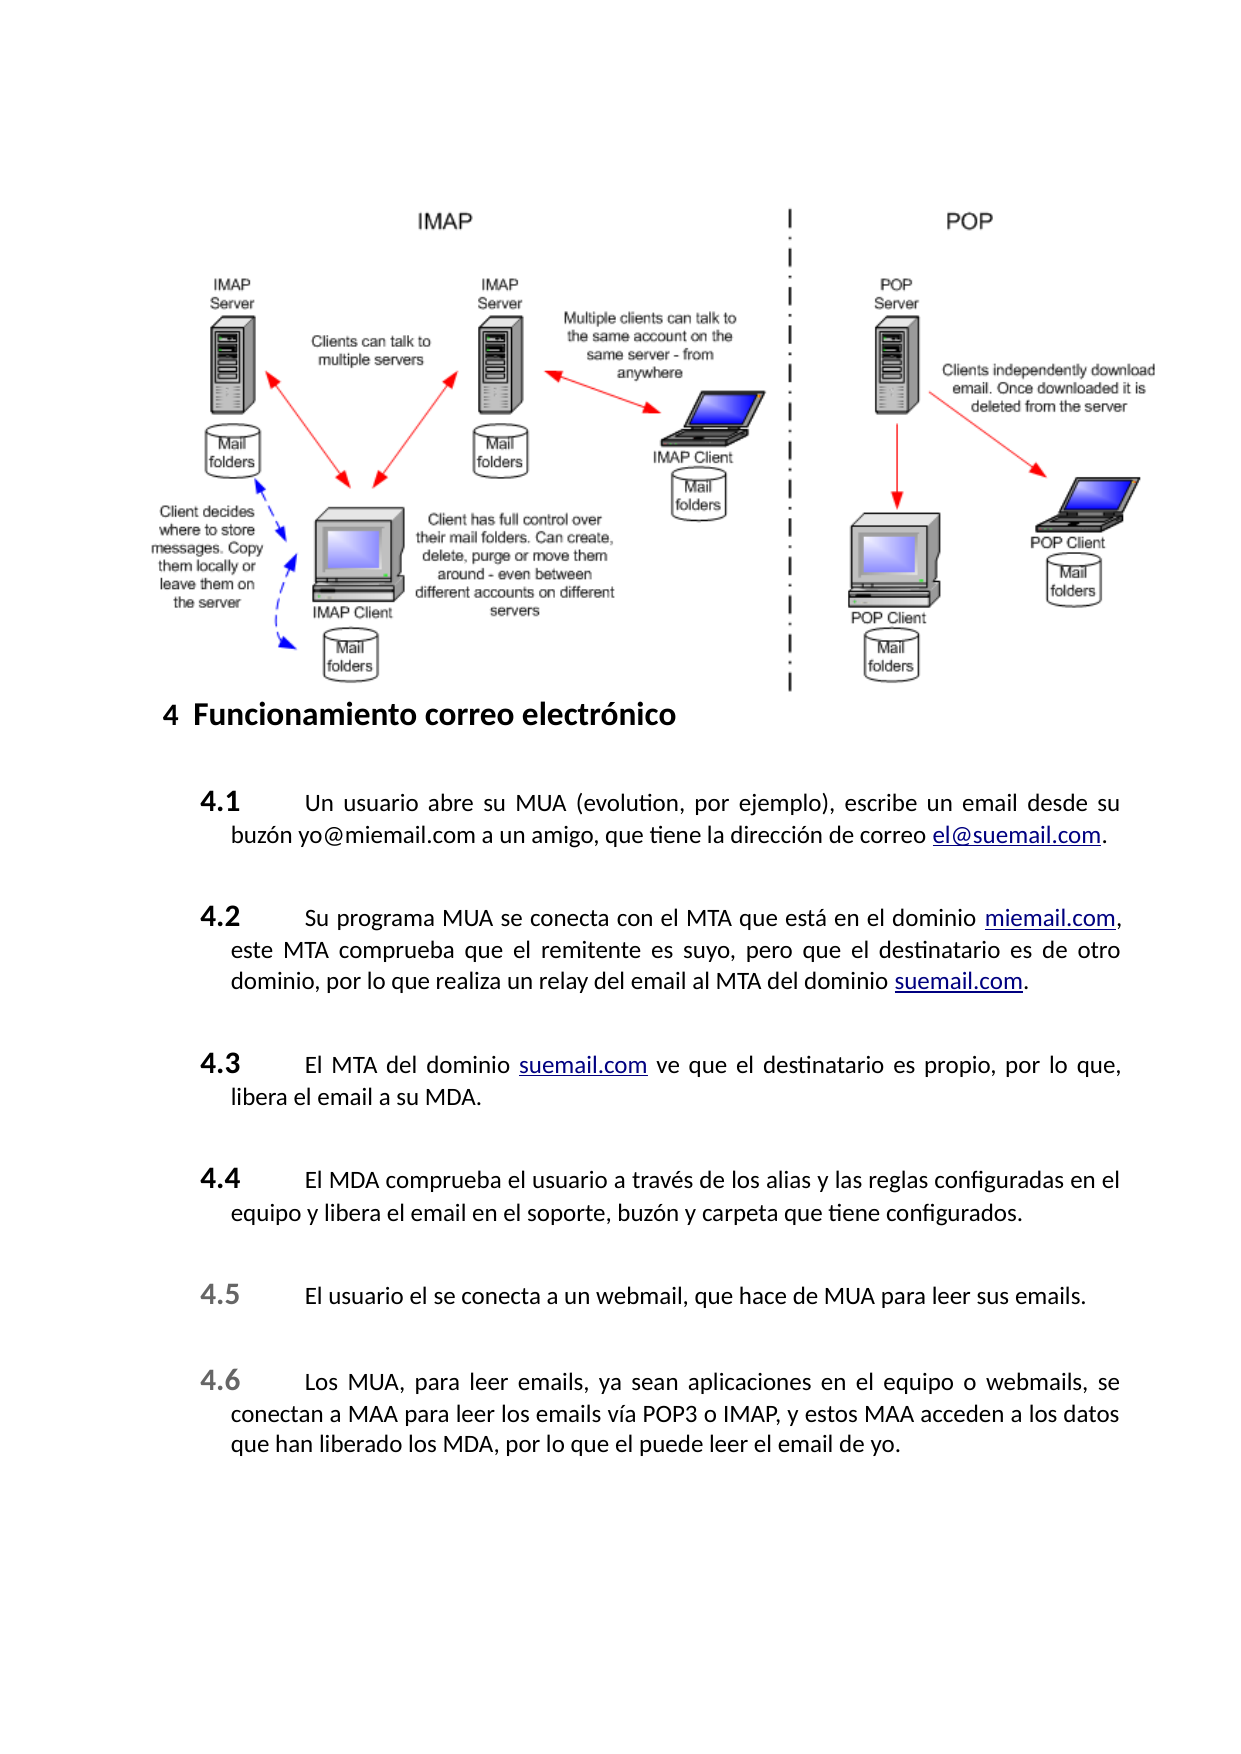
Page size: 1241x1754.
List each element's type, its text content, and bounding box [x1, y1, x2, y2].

list El MTA del dominio suemail.com ve que el destinatario es propio, por lo que, libera el email a su MDA. [193, 1043, 1122, 1111]
list Los MUA, para leer emails, ya sean aplicaciones en el equipo o webmails, se conectan a MAA para leer los emails vía POP3 o IMAP, y estos MAA acceden a los datos que han liberado los MDA, por lo que el puede leer el email de yo. [193, 1360, 1122, 1459]
list Su programa MUA se conecta con el MTA que está en el dominio miemail.com, este MTA comprueba que el remitente es suyo, pero que el destinatario es de otro dominio, por lo que realiza un relay del email al MTA del dominio suemail.com. [193, 896, 1122, 996]
list [156, 176, 1122, 205]
list Un usuario abre su MUA (evolution, por ejemplo), escribe un email desde su buzón yo@miemail.com a un amigo, que tiene la dirección de correo el@suemail.com. [193, 781, 1122, 849]
list Funcionamiento correo electrónico [156, 693, 1122, 733]
picture [151, 205, 1155, 693]
list El usuario el se conecta a un webmail, que hace de MUA para leer sus emails. [193, 1274, 1122, 1313]
list El MDA comprueba el usuario a través de los alias y las reglas configuradas en el equipo y libera el email en el soporte, buzón y carpeta que tiene configurados. [193, 1159, 1122, 1227]
